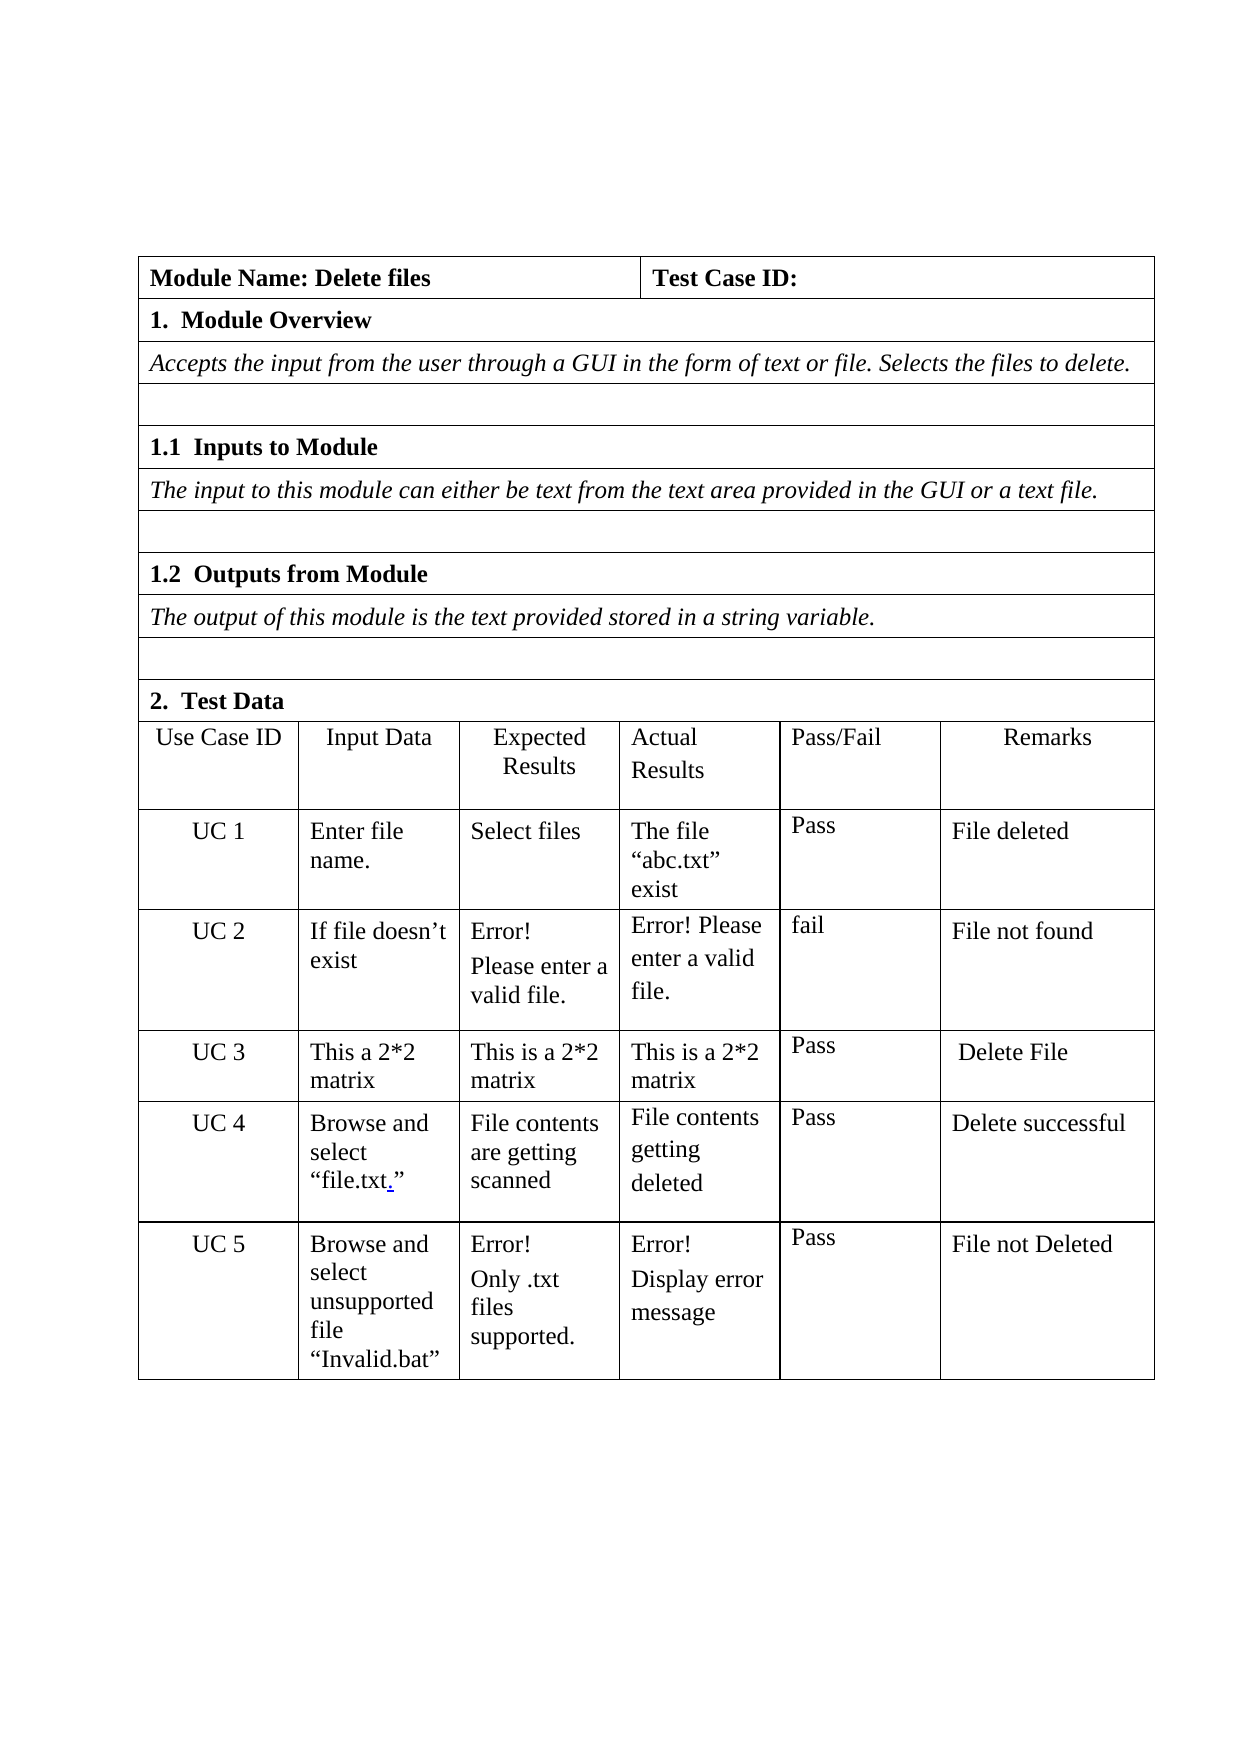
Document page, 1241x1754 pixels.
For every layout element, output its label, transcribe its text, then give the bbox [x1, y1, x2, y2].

table_cell Input Data [299, 722, 459, 809]
table_cell This a 2*2 matrix [299, 1031, 459, 1101]
table_cell Error! Please enter a valid file. [460, 910, 619, 1029]
table_cell Error! Please enter a valid file. [620, 910, 779, 1029]
table_cell fail [781, 910, 940, 1029]
table_cell If file doesn’t exist [299, 910, 459, 1029]
table_cell File deleted [941, 810, 1154, 909]
table_cell File not Deleted [941, 1223, 1154, 1379]
table_cell File contents getting deleted [620, 1102, 779, 1221]
table_cell Browse and select unsupported file “Invalid.bat” [299, 1223, 459, 1379]
table_cell Accepts the input from the user through a GUI in the form of text or file. Selects the files to delete. [139, 342, 1154, 383]
table_cell File contents are getting scanned [460, 1102, 619, 1221]
table_cell Use Case ID [139, 722, 298, 809]
table_cell [139, 511, 1154, 552]
table_cell UC 5 [139, 1223, 298, 1379]
table_cell The file “abc.txt” exist [620, 810, 779, 909]
table_cell [139, 384, 1154, 425]
table_cell File not found [941, 910, 1154, 1029]
table_cell 1.1 Inputs to Module [139, 426, 1154, 467]
table_cell 2. Test Data [139, 680, 1154, 721]
table_cell Pass [781, 1102, 940, 1221]
table_cell Pass [781, 810, 940, 909]
table_cell Remarks [941, 722, 1154, 809]
table_cell The input to this module can either be text from the text area provided in the GUI or a text file. [139, 469, 1154, 510]
table_cell Error! Display error message [620, 1223, 779, 1379]
table_cell 1. Module Overview [139, 299, 1154, 341]
table_cell The output of this module is the text provided stored in a string variable. [139, 595, 1154, 637]
table_cell Expected Results [460, 722, 619, 809]
table_header Test Case ID: [641, 257, 1154, 298]
table_cell This is a 2*2 matrix [620, 1031, 779, 1101]
table_cell [139, 638, 1154, 679]
table_cell Pass [781, 1223, 940, 1379]
table_cell Delete successful [941, 1102, 1154, 1221]
table_cell UC 1 [139, 810, 298, 909]
table_cell This is a 2*2 matrix [460, 1031, 619, 1101]
table_cell UC 4 [139, 1102, 298, 1221]
table_cell Browse and select “file.txt.” [299, 1102, 459, 1221]
table_cell UC 3 [139, 1031, 298, 1101]
table_cell 1.2 Outputs from Module [139, 553, 1154, 594]
table_cell Select files [460, 810, 619, 909]
table_header Module Name: Delete files [139, 257, 640, 298]
table_cell Pass/Fail [781, 722, 940, 809]
table_cell Actual Results [620, 722, 779, 809]
table_cell UC 2 [139, 910, 298, 1029]
table_cell Enter file name. [299, 810, 459, 909]
table_cell Pass [781, 1031, 940, 1101]
table_cell Delete File [941, 1031, 1154, 1101]
table_cell Error! Only .txt files supported. [460, 1223, 619, 1379]
